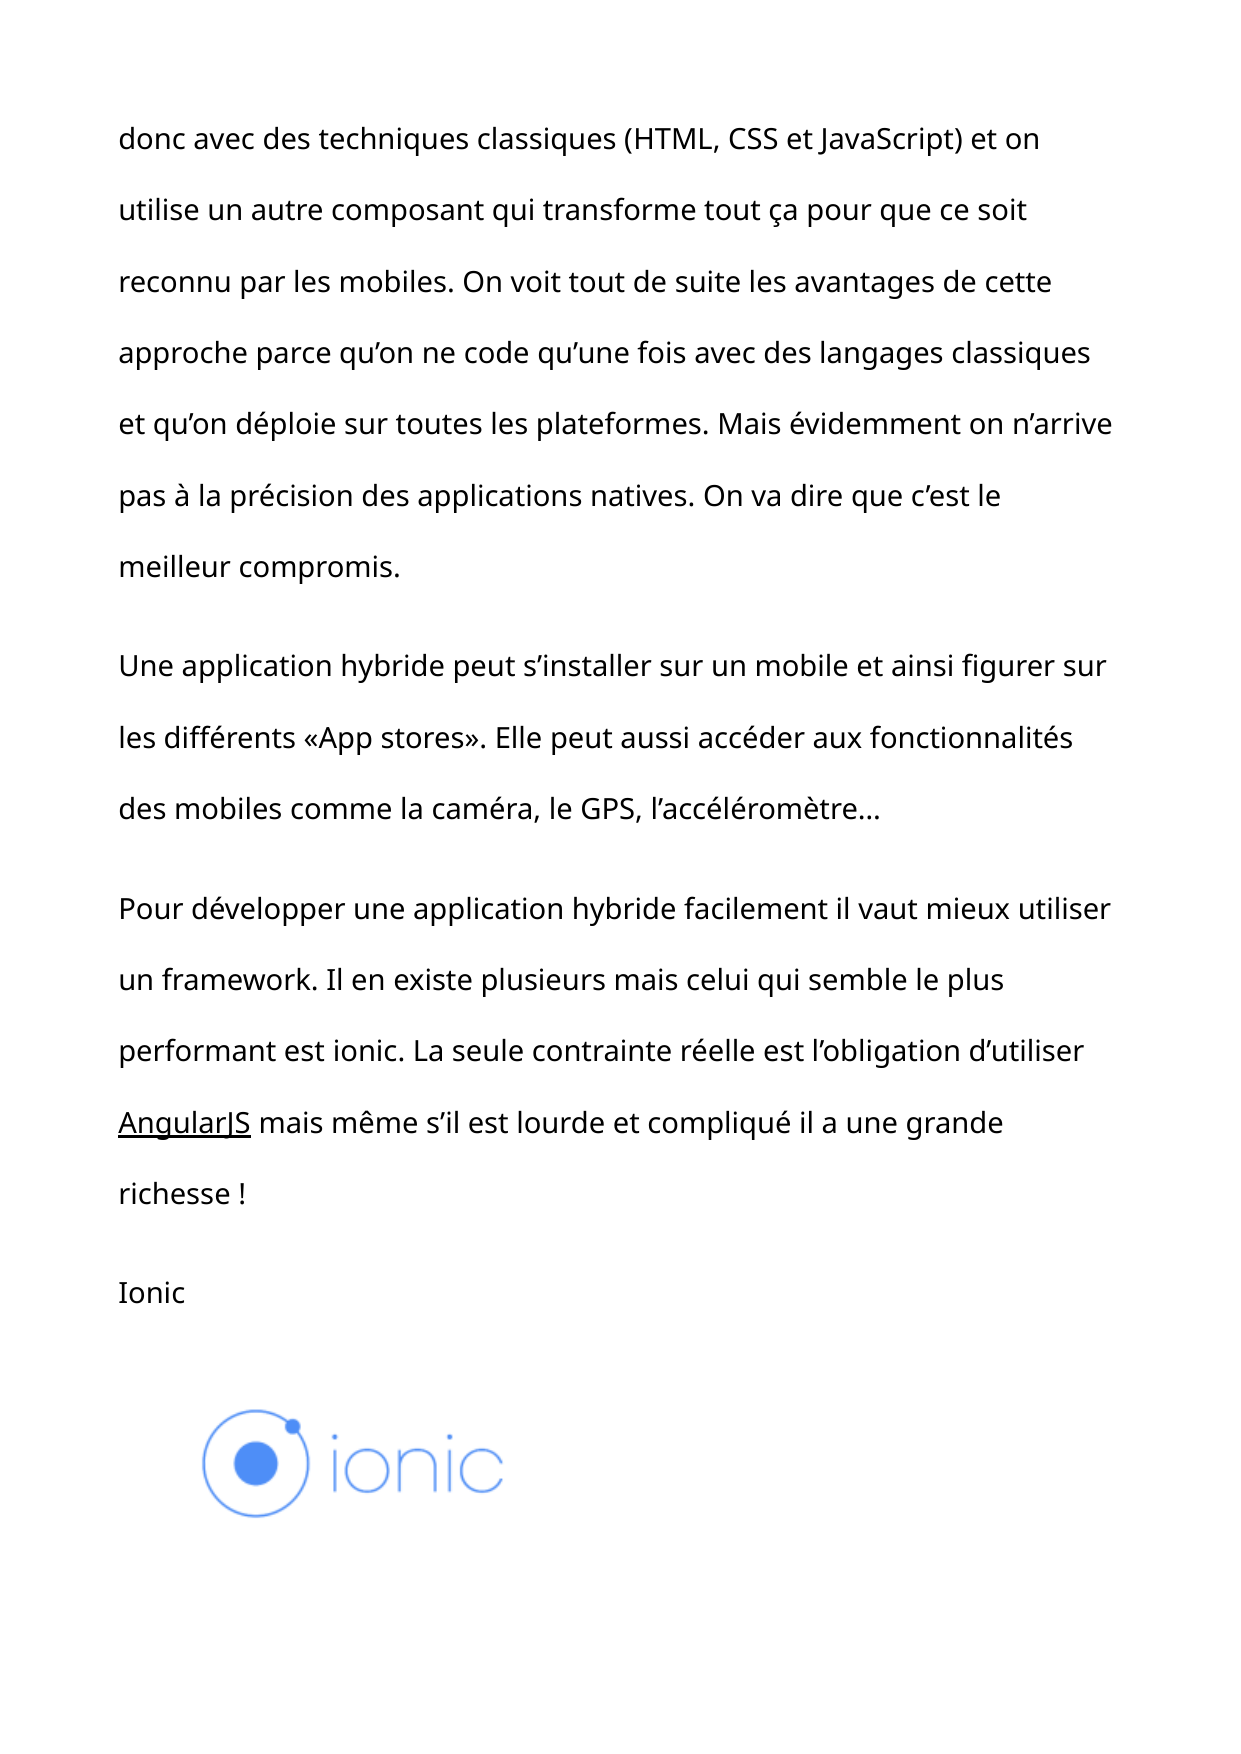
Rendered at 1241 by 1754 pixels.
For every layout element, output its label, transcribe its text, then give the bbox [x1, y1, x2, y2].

text Une application hybride peut s’installer sur un mobile et ainsi figurer sur les différents «App stores». Elle peut aussi accéder aux fonctionnalités des mobiles comme la caméra, le GPS, l’accéléromètre… [118, 646, 1122, 828]
subtitle Ionic [118, 1273, 1122, 1312]
picture [118, 1355, 587, 1573]
text donc avec des techniques classiques (HTML, CSS et JavaScript) et on utilise un autre composant qui transforme tout ça pour que ce soit reconnu par les mobiles. On voit tout de suite les avantages de cette approche parce qu’on ne code qu’une fois avec des langages classiques et qu’on déploie sur toutes les plateformes. Mais évidemment on n’arrive pas à la précision des applications natives. On va dire que c’est le meilleur compromis. [118, 118, 1122, 586]
text Pour développer une application hybride facilement il vaut mieux utiliser un framework. Il en existe plusieurs mais celui qui semble le plus performant est ionic. La seule contrainte réelle est l’obligation d’utiliser AngularJS mais même s’il est lourde et compliqué il a une grande richesse ! [118, 888, 1122, 1213]
